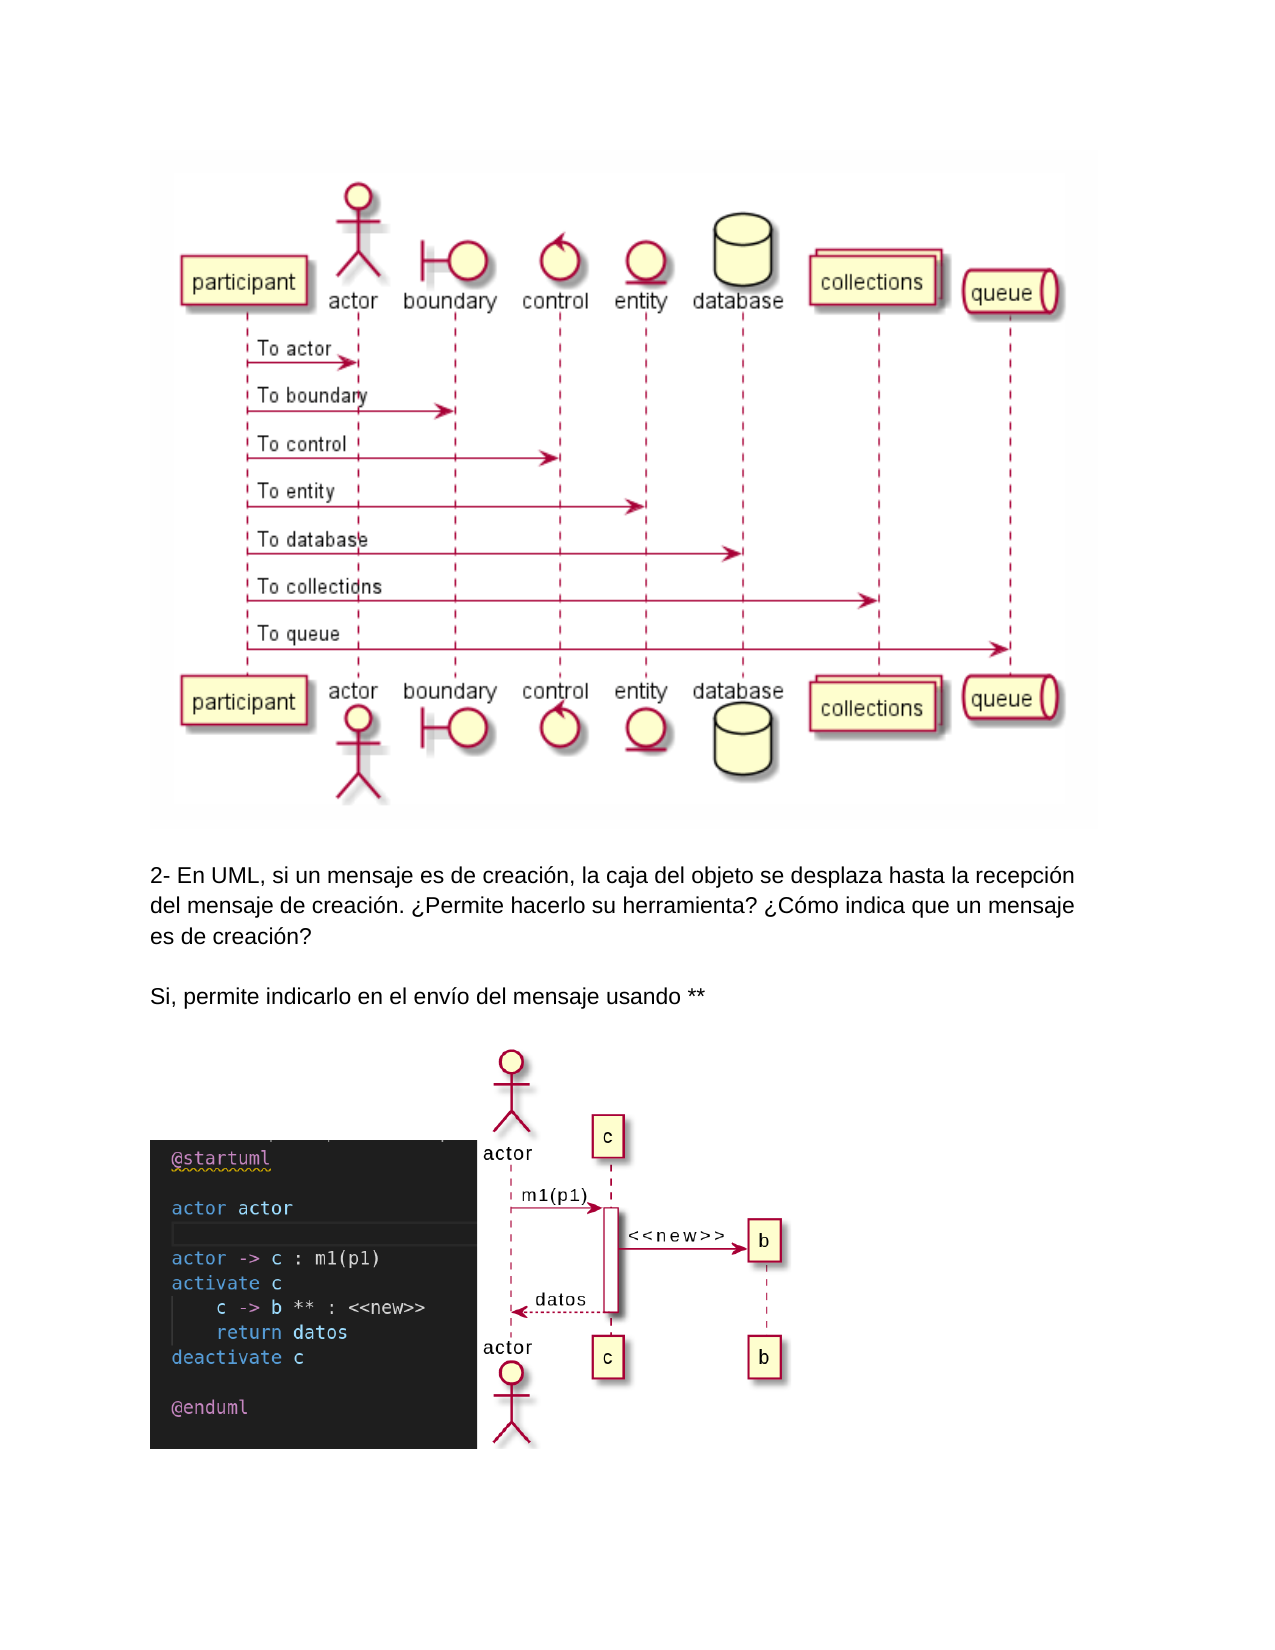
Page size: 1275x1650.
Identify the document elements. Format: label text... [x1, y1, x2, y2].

text 2- En UML, si un mensaje es de creación, la caja del objeto se desplaza hasta la recepción [150, 862, 1125, 888]
text del mensaje de creación. ¿Permite hacerlo su herramienta? ¿Cómo indica que un mensaje [150, 892, 1125, 919]
picture [150, 150, 1099, 829]
text Si, permite indicarlo en el envío del mensaje usando ** [150, 983, 1125, 1009]
text es de creación? [150, 923, 1125, 949]
picture [150, 1043, 792, 1449]
